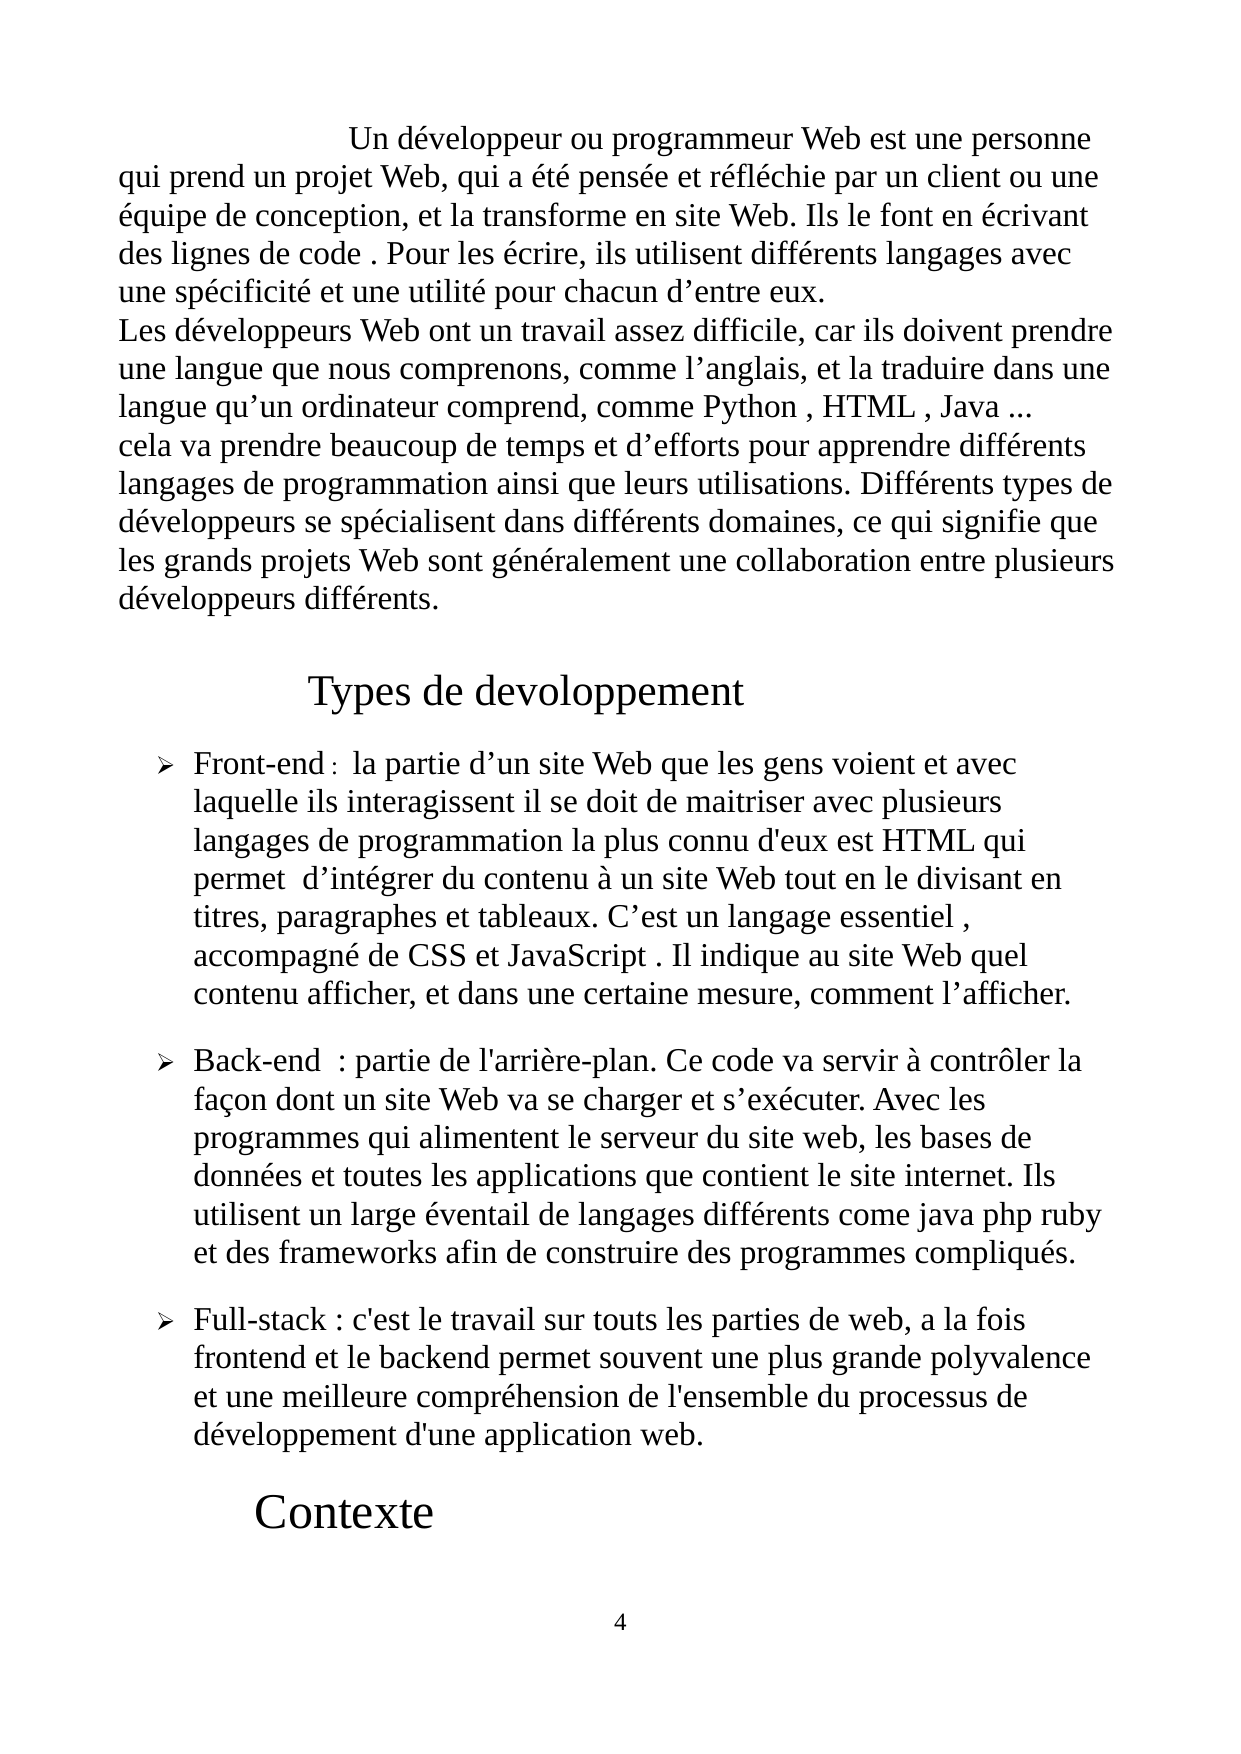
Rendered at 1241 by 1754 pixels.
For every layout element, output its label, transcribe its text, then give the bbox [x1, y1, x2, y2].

text Contexte [118, 1481, 1122, 1539]
text Un développeur ou programmeur Web est une personne qui prend un projet Web, qui a été pensée et réfléchie par un client ou une équipe de conception, et la transforme en site Web. Ils le font en écrivant [118, 118, 1122, 233]
list Full-stack : c'est le travail sur touts les parties de web, a la fois frontend et le backend permet souvent une plus grande polyvalence et une meilleure compréhension de l'ensemble du processus de développement d'une application web. [156, 1299, 1122, 1453]
text des lignes de code . Pour les écrire, ils utilisent différents langages avec une spécificité et une utilité pour chacun d’entre eux. [118, 233, 1122, 310]
text Les développeurs Web ont un travail assez difficile, car ils doivent prendre une langue que nous comprenons, comme l’anglais, et la traduire dans une langue qu’un ordinateur comprend, comme Python , HTML , Java ... [118, 310, 1122, 425]
text Types de devoloppement [118, 664, 1122, 715]
list Back-end : partie de l'arrière-plan. Ce code va servir à contrôler la façon dont un site Web va se charger et s’exécuter. Avec les programmes qui alimentent le serveur du site web, les bases de données et toutes les applications que contient le site internet. Ils utilisent un large éventail de langages différents come java php ruby et des frameworks afin de construire des programmes compliqués. [156, 1041, 1122, 1271]
text développeurs se spécialisent dans différents domaines, ce qui signifie que les grands projets Web sont généralement une collaboration entre plusieurs développeurs différents. [118, 501, 1122, 616]
text cela va prendre beaucoup de temps et d’efforts pour apprendre différents langages de programmation ainsi que leurs utilisations. Différents types de [118, 425, 1122, 501]
list Front-end : la partie d’un site Web que les gens voient et avec laquelle ils interagissent il se doit de maitriser avec plusieurs langages de programmation la plus connu d'eux est HTML qui permet d’intégrer du contenu à un site Web tout en le divisant en titres, paragraphes et tableaux. C’est un langage essentiel , accompagné de CSS et JavaScript . Il indique au site Web quel contenu afficher, et dans une certaine mesure, comment l’afficher. [156, 743, 1122, 1012]
